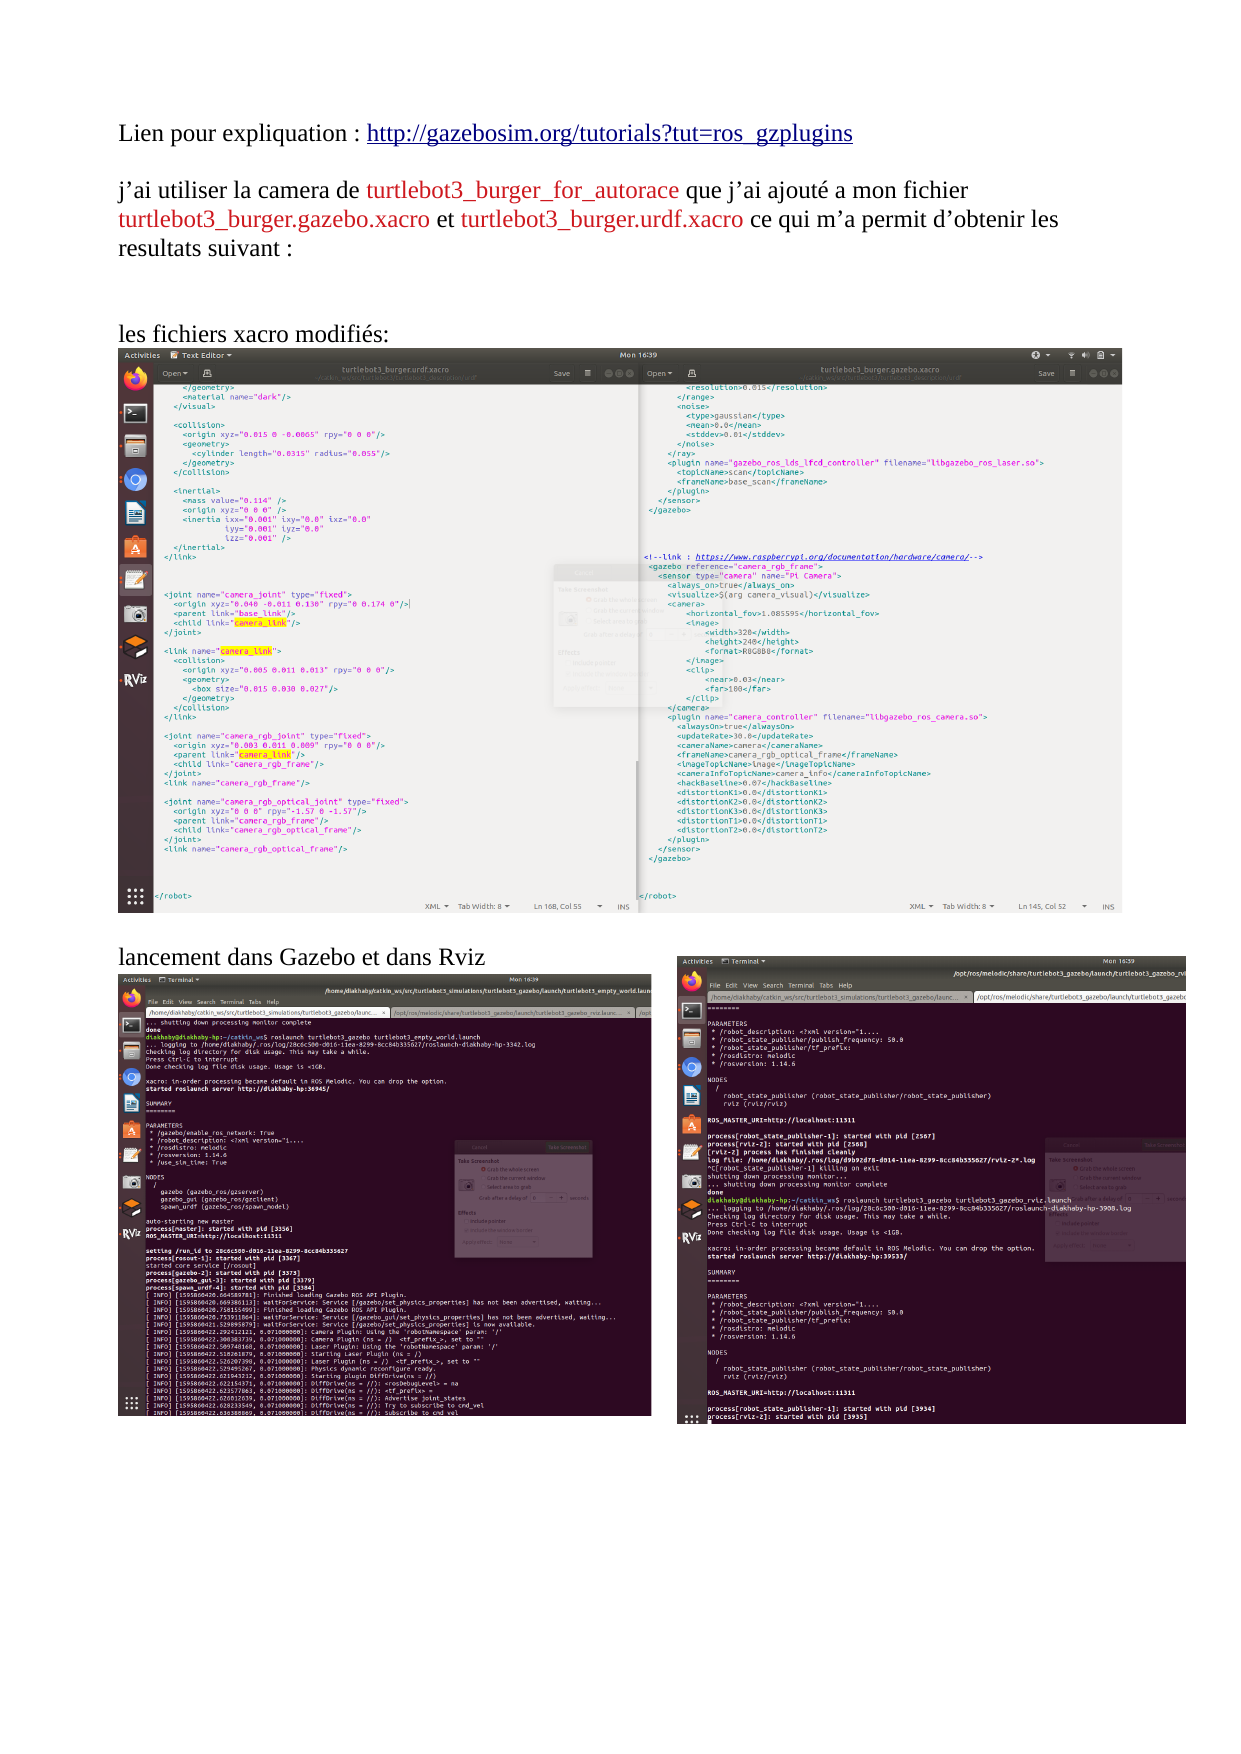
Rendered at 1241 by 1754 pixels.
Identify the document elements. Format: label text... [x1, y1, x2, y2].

text les fichiers xacro modifiés: [118, 319, 1122, 348]
picture [118, 348, 1123, 913]
text lancement dans Gazebo et dans Rviz [118, 942, 1122, 970]
text Lien pour expliquation : http://gazebosim.org/tutorials?tut=ros_gzplugins [118, 118, 1122, 147]
text j’ai utiliser la camera de turtlebot3_burger_for_autorace que j’ai ajouté a mon fichier turtlebot3_burger.gazebo.xacro et turtlebot3_burger.urdf.xacro ce qui m’a permit d’obtenir les resultats suivant : [118, 176, 1122, 262]
